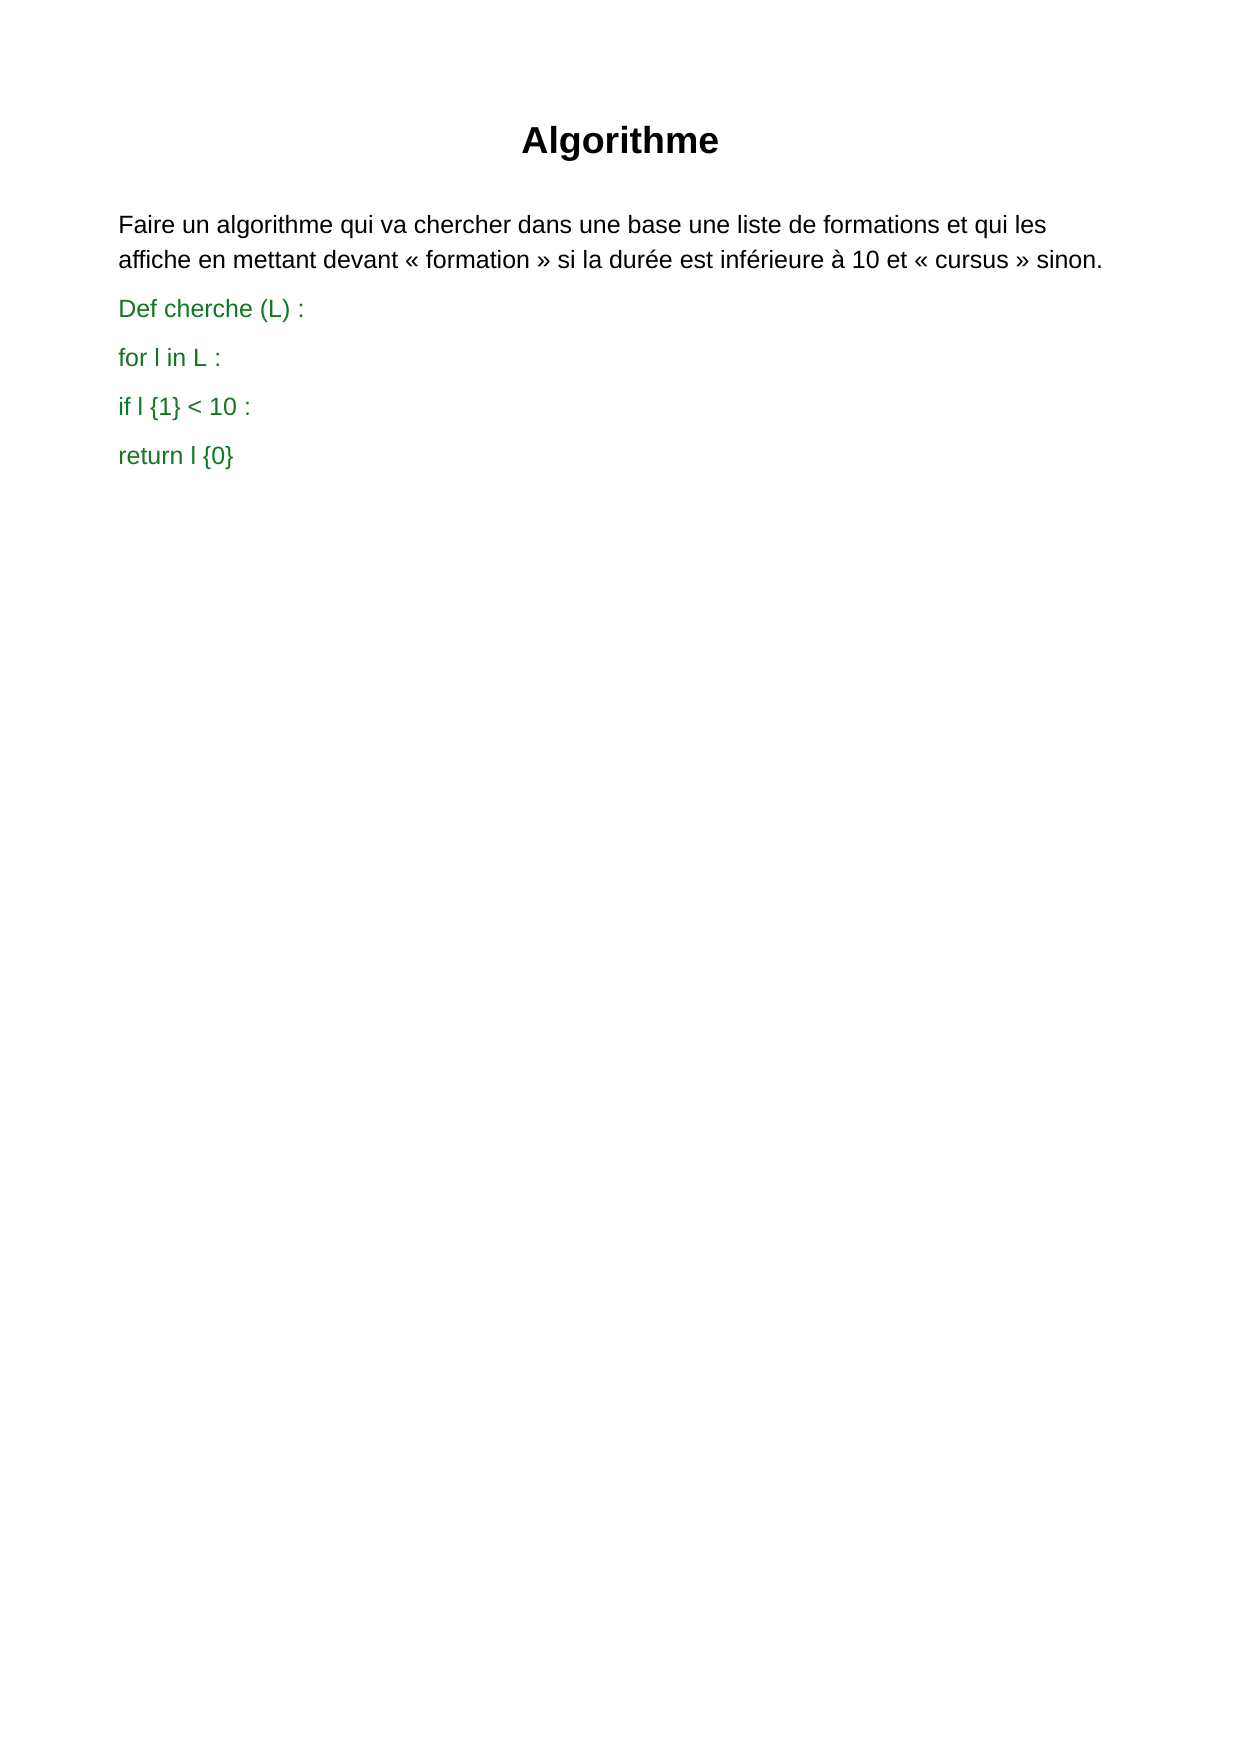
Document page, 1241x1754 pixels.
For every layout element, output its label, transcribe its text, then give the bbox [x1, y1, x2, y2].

text return l {0} [118, 441, 1122, 470]
text for l in L : [118, 343, 1122, 372]
text if l {1} < 10 : [118, 392, 1122, 421]
text Faire un algorithme qui va chercher dans une base une liste de formations et qui les affiche en mettant devant « formation » si la durée est inférieure à 10 et « cursus » sinon. [118, 210, 1122, 273]
subtitle Algorithme [118, 118, 1122, 161]
text Def cherche (L) : [118, 294, 1122, 323]
